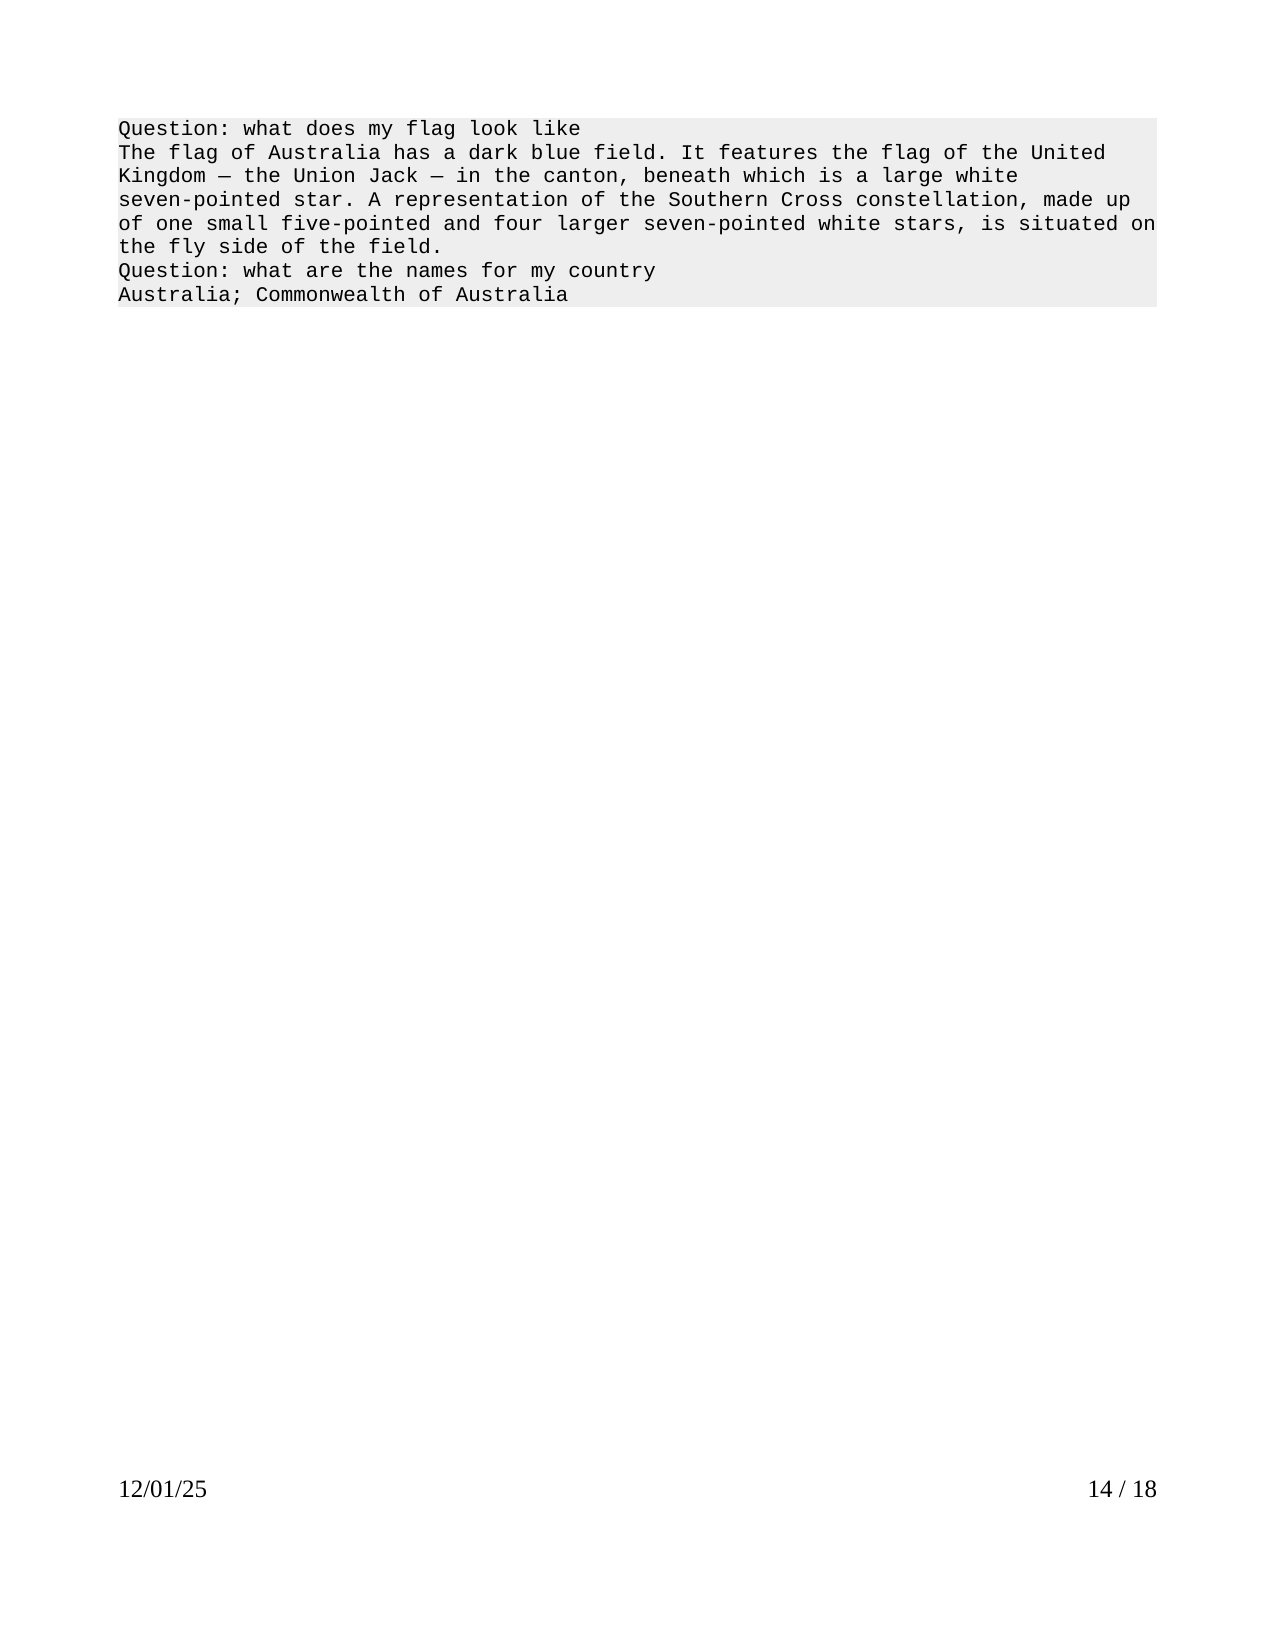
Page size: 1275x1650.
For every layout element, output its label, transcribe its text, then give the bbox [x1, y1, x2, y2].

text Question: what are the names for my country [118, 260, 1157, 284]
text Question: what does my flag look like [118, 118, 1157, 142]
text Australia; Commonwealth of Australia [118, 284, 1157, 307]
text The flag of Australia has a dark blue field. It features the flag of the United Kingdom — the Union Jack — in the canton, beneath which is a large white seven‑pointed star. A representation of the Southern Cross constellation, made up of one small five‑pointed and four larger seven‑pointed white stars, is situated on the fly side of the field. [118, 142, 1157, 260]
